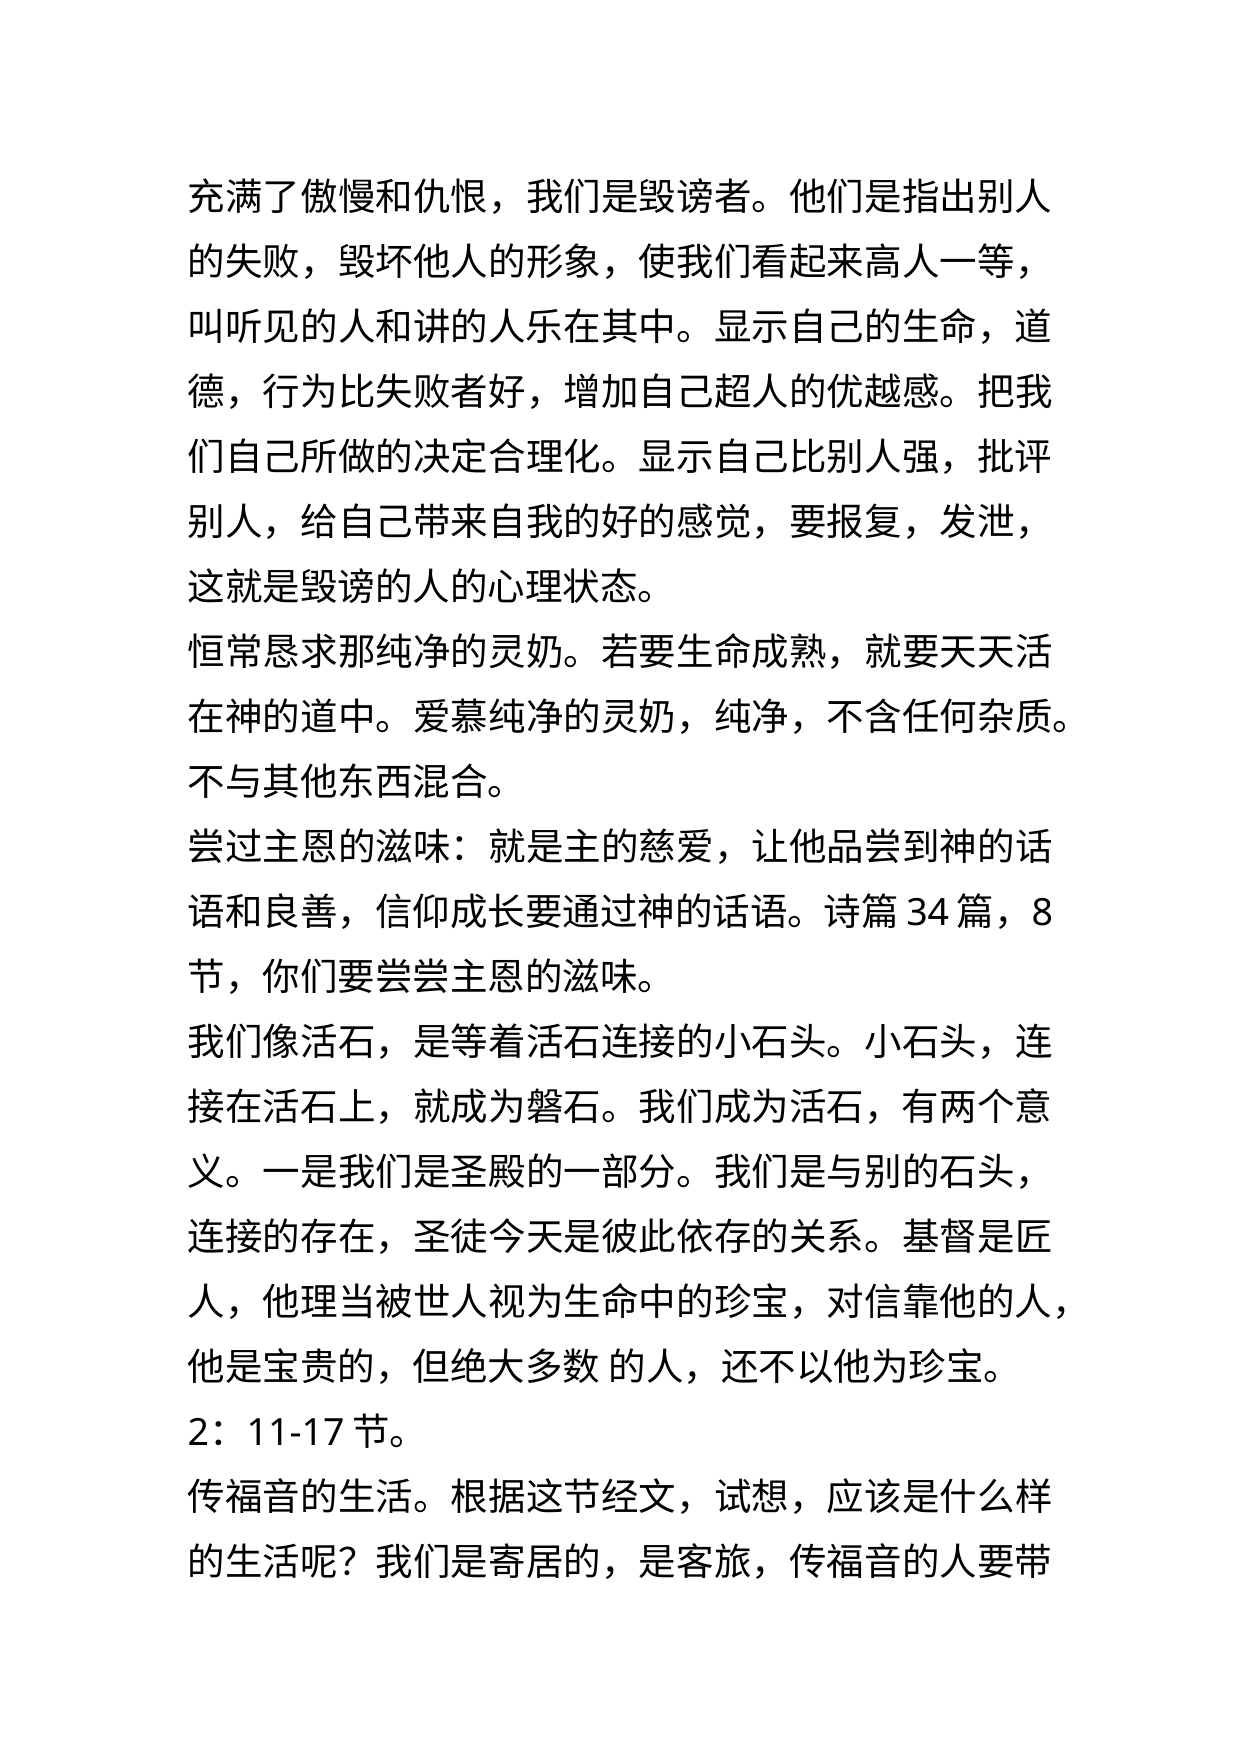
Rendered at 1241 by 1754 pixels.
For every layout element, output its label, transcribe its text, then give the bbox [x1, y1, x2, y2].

text 充满了傲慢和仇恨，我们是毁谤者。他们是指出别人的失败，毁坏他人的形象，使我们看起来高人一等，叫听见的人和讲的人乐在其中。显示自己的生命，道德，行为比失败者好，增加自己超人的优越感。把我们自己所做的决定合理化。显示自己比别人强，批评别人，给自己带来自我的好的感觉，要报复，发泄，这就是毁谤的人的心理状态。 [187, 162, 1053, 617]
text 恒常恳求那纯净的灵奶。若要生命成熟，就要天天活在神的道中。爱慕纯净的灵奶，纯净，不含任何杂质。不与其他东西混合。 [187, 617, 1053, 812]
text 尝过主恩的滋味：就是主的慈爱，让他品尝到神的话语和良善，信仰成长要通过神的话语。诗篇34篇，8节，你们要尝尝主恩的滋味。 [187, 812, 1053, 1007]
text 我们像活石，是等着活石连接的小石头。小石头，连接在活石上，就成为磐石。我们成为活石，有两个意义。一是我们是圣殿的一部分。我们是与别的石头，连接的存在，圣徒今天是彼此依存的关系。基督是匠人，他理当被世人视为生命中的珍宝，对信靠他的人，他是宝贵的，但绝大多数 的人，还不以他为珍宝。 [187, 1007, 1053, 1397]
text 2：11-17节。 [187, 1397, 1053, 1462]
text 传福音的生活。根据这节经文，试想，应该是什么样的生活呢？我们是寄居的，是客旅，传福音的人要带着这样的意识去生活。所以今天在地步，你过多长时间，享受些什么，都 知道这是暂时的。终有一天要回家。寄居的生活，如同亚伯拉罕住顶棚的生活，上帝召他出迦勒底的吾珥，给他迦南地，以撒没有进去，给雅各祝福的还是那块地。直到大卫时代，他们才完全得到那块应许之地，所以圣经上说，这些人都是存着信心死的。将来我们也会死，后人会对我们有什么评价。他们相信将来应许必然成就。他们知道将来应许是必然的，在众人面前，公开宣扬，我是客旅，是寄居的。客旅，这个词的解释：客旅，这一词的意思，比寄居的意思，更短暂。客旅，常指外来的过客。异乡人。只做短期的停留。甚至不足以暂时租房住。我们在世上只是暂时的做客，圣经说我们是天上的国民，现在正在回天家的途中。在归途中，偶尔经过某地而已。时刻盼望着天家。在世上没有什么缠累。每天生活上行事为人，有天上的思想，时刻感觉神的同在，不曾沿用地步的生活方式和习惯。我们虽是世上的公民，却不是世上的居民。没有合法的身份，也不能依照属世的标准行事为人，我们是属于神和天国的，在天上有合法的身份，在地步是寄居者，应当把心思，情感，意志，专注于那完美的天家。 [187, 1462, 1053, 1592]
